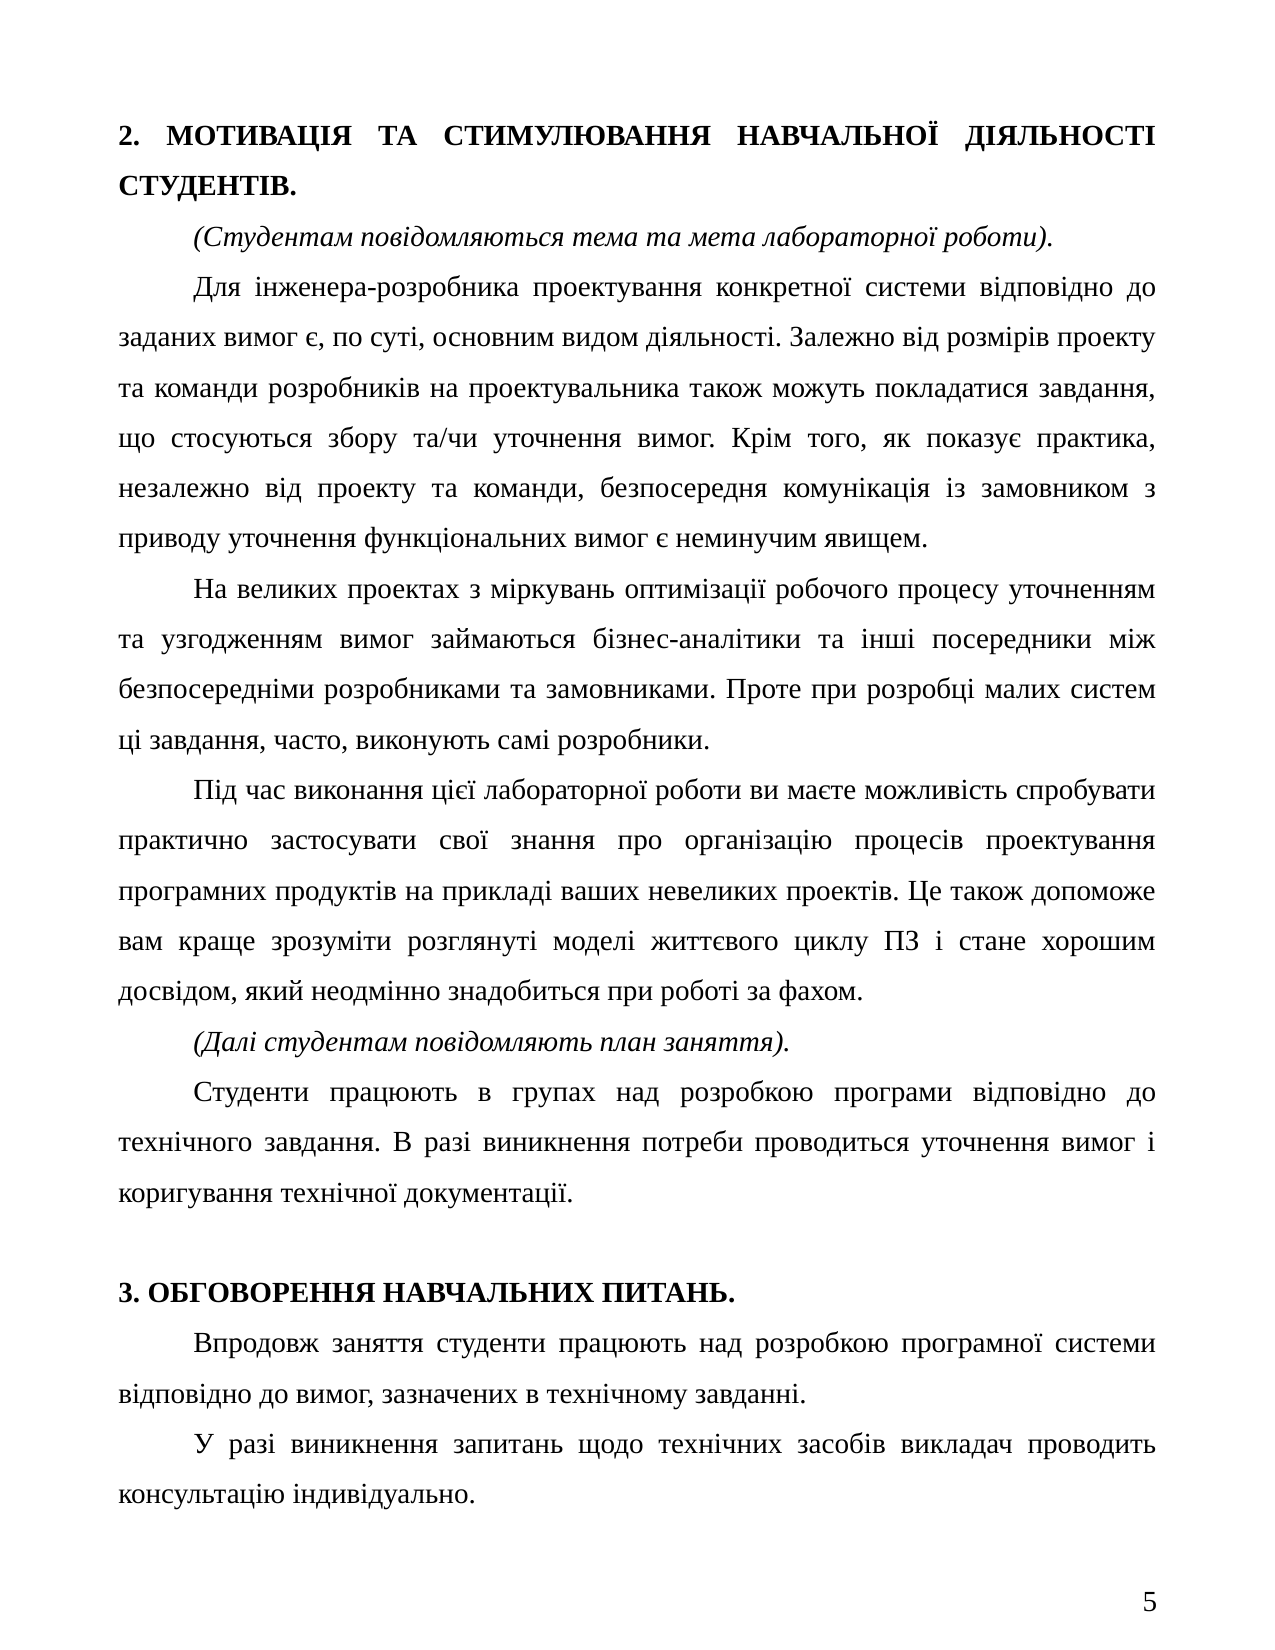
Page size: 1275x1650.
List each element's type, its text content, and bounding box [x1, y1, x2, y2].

text (Далі студентам повідомляють план заняття). [118, 1024, 1157, 1057]
text (Студентам повідомляються тема та мета лабораторної роботи). [118, 219, 1157, 252]
text На великих проектах з міркувань оптимізації робочого процесу уточненням та узгодженням вимог займаються бізнес-аналітики та інші посередники між безпосередніми розробниками та замовниками. Проте при розробці малих систем ці завдання, часто, виконують самі розробники. [118, 571, 1157, 755]
text Впродовж заняття студенти працюють над розробкою програмної системи відповідно до вимог, зазначених в технічному завданні. [118, 1326, 1157, 1409]
text Студенти працюють в групах над розробкою програми відповідно до технічного завдання. В разі виникнення потреби проводиться уточнення вимог і коригування технічної документації. [118, 1074, 1157, 1208]
text У разі виникнення запитань щодо технічних засобів викладач проводить консультацію індивідуально. [118, 1426, 1157, 1510]
text 2. МОТИВАЦІЯ ТА СТИМУЛЮВАННЯ НАВЧАЛЬНОЇ ДІЯЛЬНОСТІ СТУДЕНТІВ. [118, 118, 1157, 202]
text Під час виконання цієї лабораторної роботи ви маєте можливість спробувати практично застосувати свої знання про організацію процесів проектування програмних продуктів на прикладі ваших невеликих проектів. Це також допоможе вам краще зрозуміти розглянуті моделі життєвого циклу ПЗ і стане хорошим досвідом, який неодмінно знадобиться при роботі за фахом. [118, 772, 1157, 1007]
text 3. ОБГОВОРЕННЯ НАВЧАЛЬНИХ ПИТАНЬ. [118, 1275, 1157, 1309]
text Для інженера-розробника проектування конкретної системи відповідно до заданих вимог є, по суті, основним видом діяльності. Залежно від розмірів проекту та команди розробників на проектувальника також можуть покладатися завдання, що стосуються збору та/чи уточнення вимог. Крім того, як показує практика, незалежно від проекту та команди, безпосередня комунікація із замовником з приводу уточнення функціональних вимог є неминучим явищем. [118, 269, 1157, 554]
